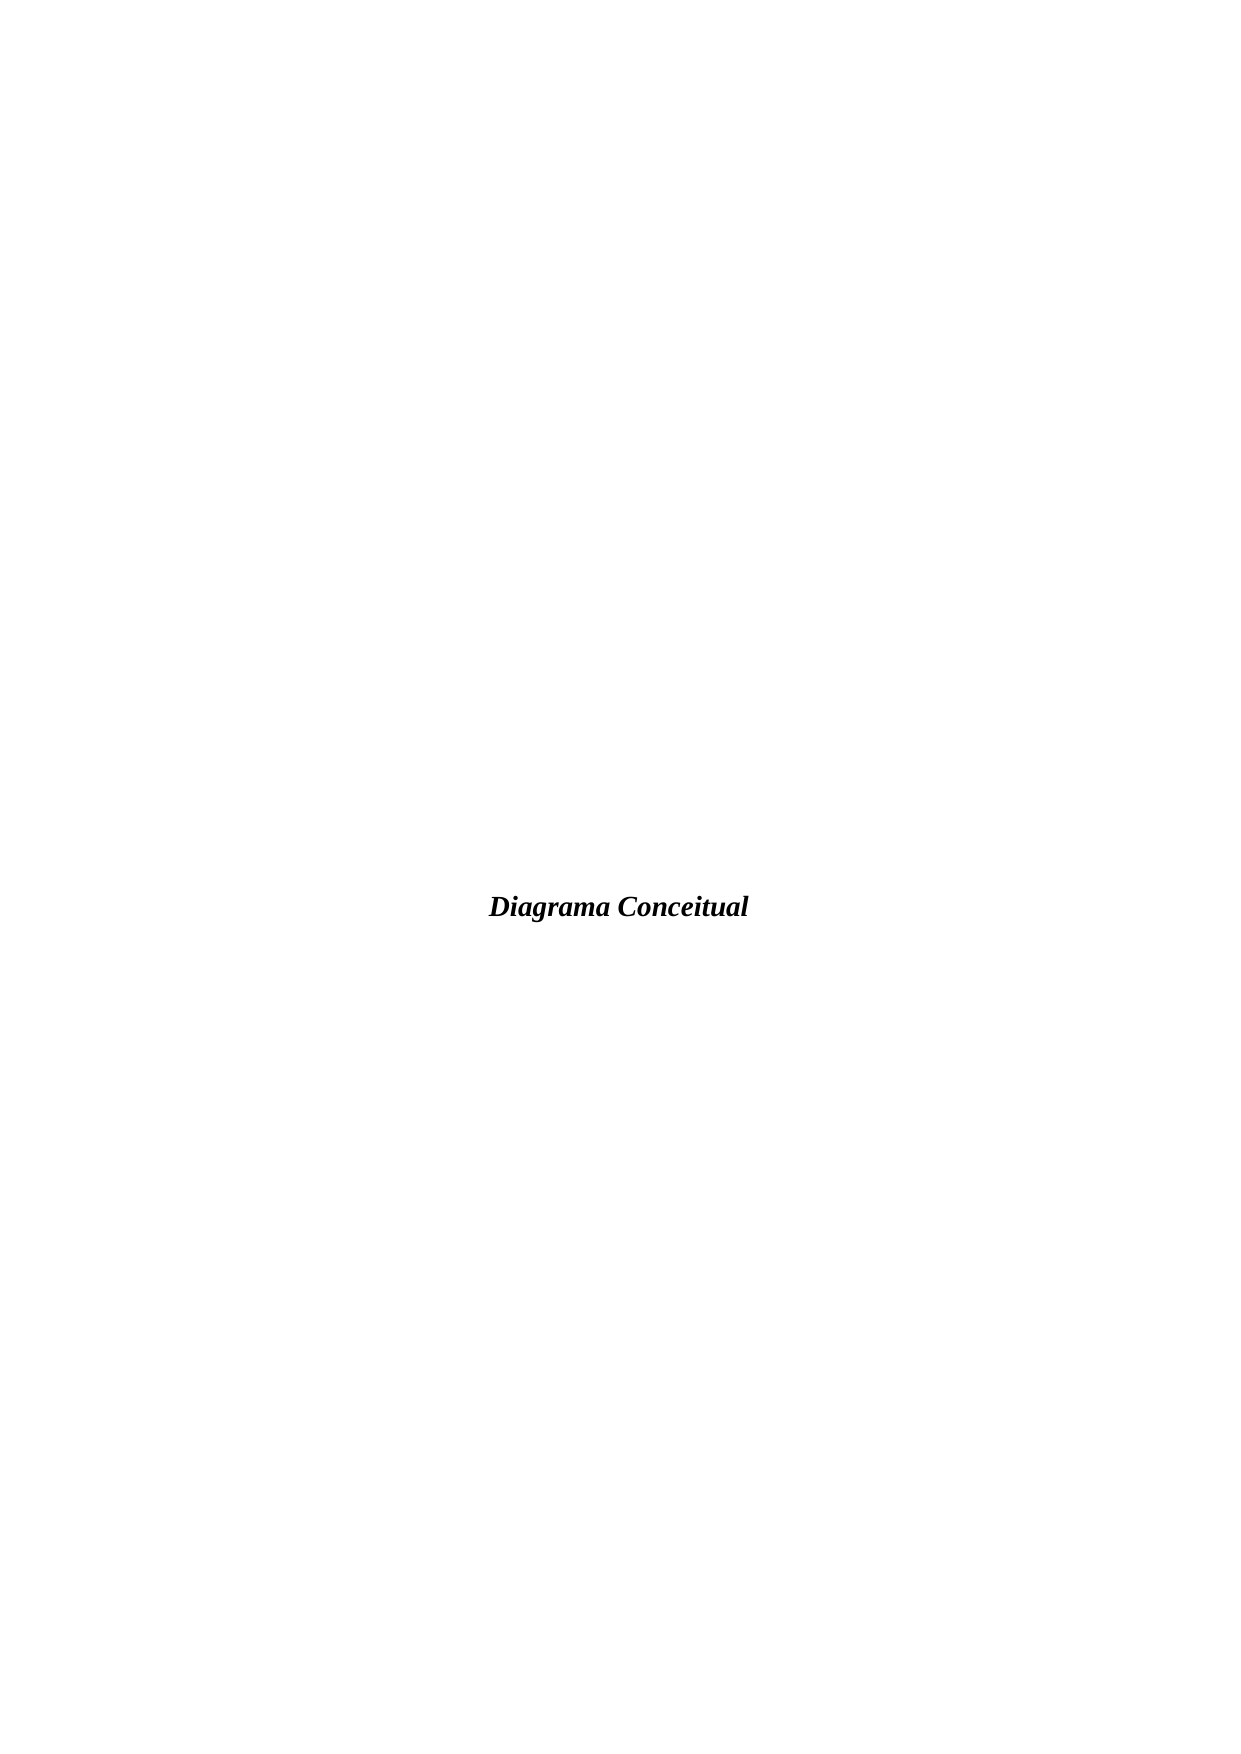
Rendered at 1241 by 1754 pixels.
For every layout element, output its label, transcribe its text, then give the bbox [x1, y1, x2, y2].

text Diagrama Conceitual [118, 889, 1122, 923]
